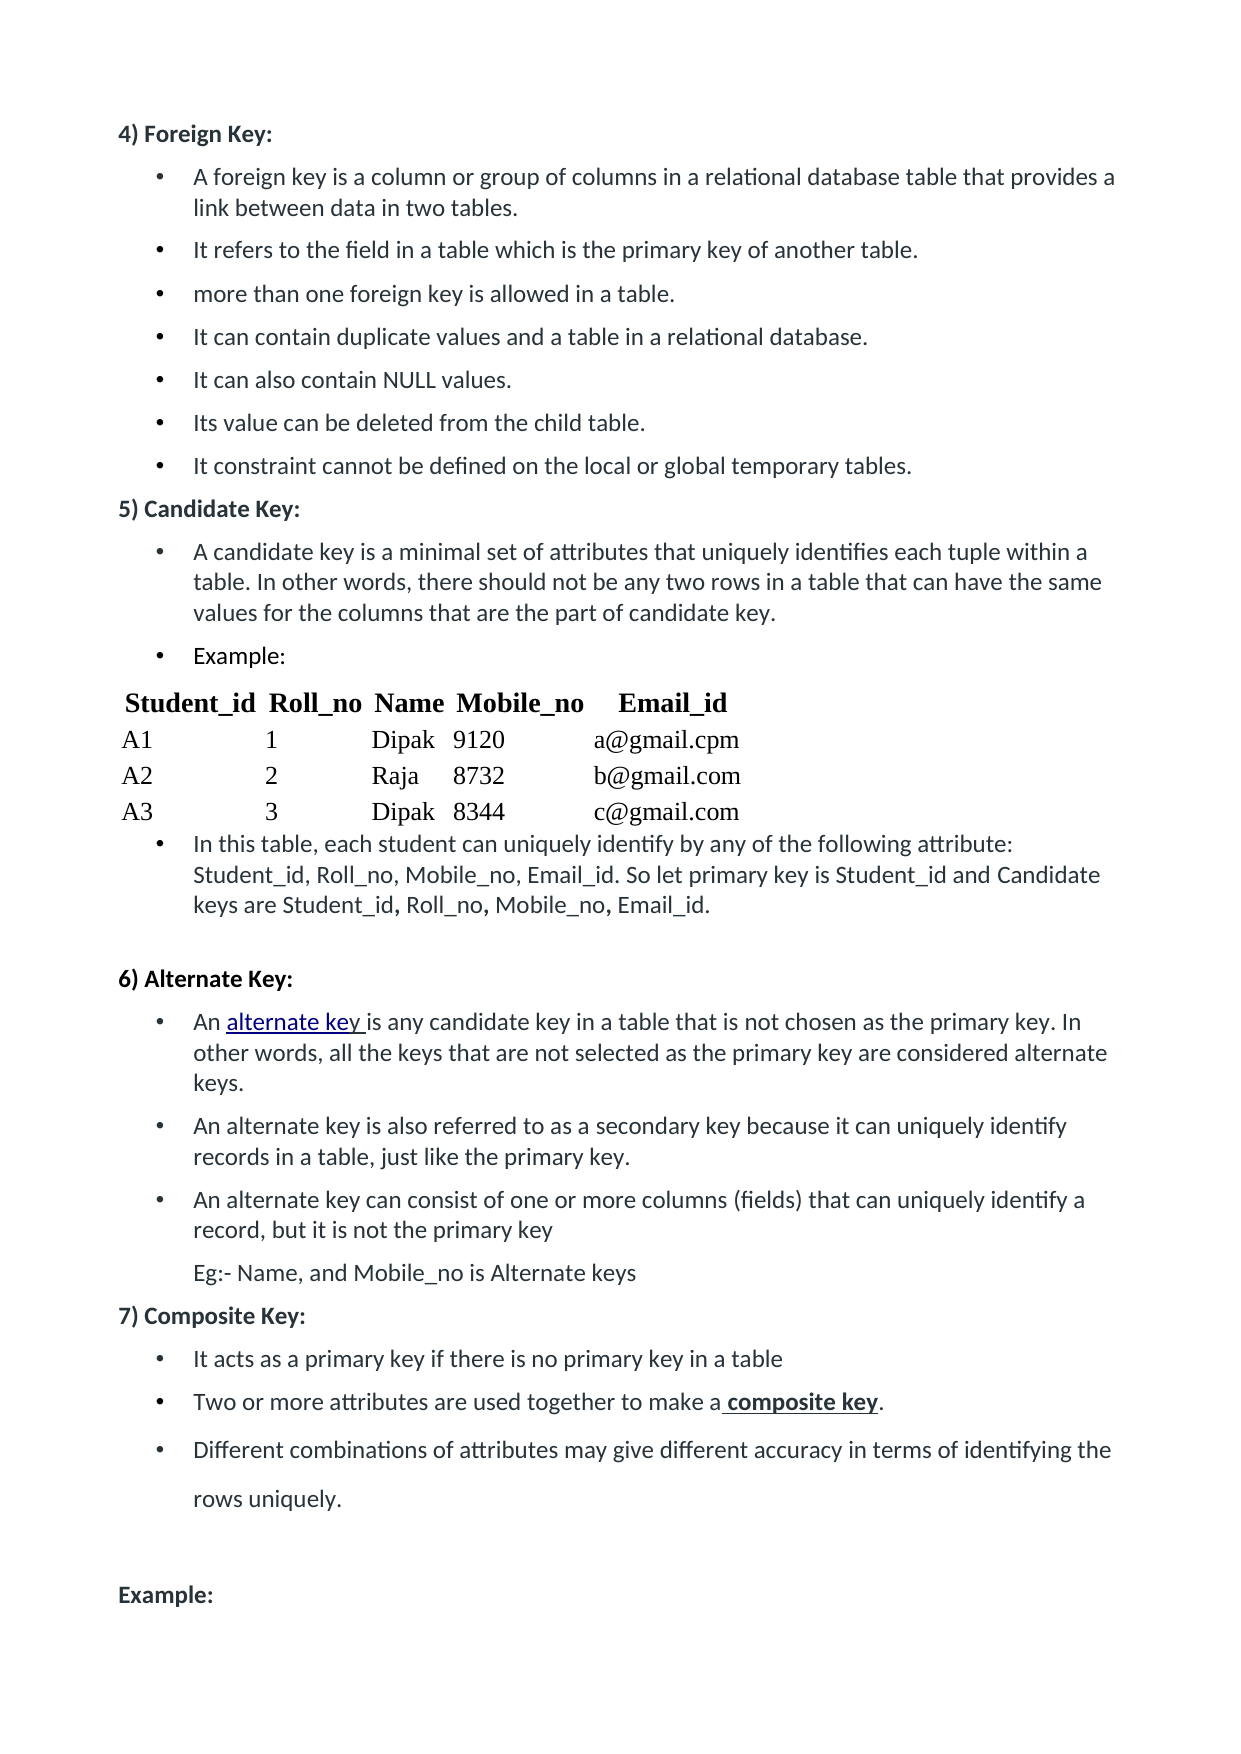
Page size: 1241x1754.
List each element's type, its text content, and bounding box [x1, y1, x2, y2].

list Two or more attributes are used together to make a composite key. [156, 1386, 1122, 1417]
table_cell c@gmail.com [591, 793, 755, 829]
list A foreign key is a column or group of columns in a relational database table that provides a link between data in two tables. [156, 161, 1122, 222]
table_cell A3 [118, 793, 262, 829]
list It can also contain NULL values. [156, 364, 1122, 394]
text 4) Foreign Key: [118, 118, 1122, 149]
text 6) Alternate Key: [118, 963, 1122, 994]
table_cell 1 [262, 721, 368, 757]
list It constraint cannot be defined on the local or global temporary tables. [156, 450, 1122, 480]
text 7) Composite Key: [118, 1300, 1122, 1331]
list Different combinations of attributes may give different accuracy in terms of identifying the rows uniquely. [156, 1434, 1122, 1513]
list It can contain duplicate values and a table in a relational database. [156, 321, 1122, 351]
table_cell Dipak [369, 721, 450, 757]
table_cell b@gmail.com [591, 757, 755, 793]
list It refers to the field in a table which is the primary key of another table. [156, 235, 1122, 265]
list An alternate key can consist of one or more columns (fields) that can uniquely identify a record, but it is not the primary key [156, 1184, 1122, 1245]
table_header Email_id [591, 683, 755, 721]
text Example: [118, 1579, 1122, 1609]
list Eg:- Name, and Mobile_no is Alternate keys [156, 1257, 1122, 1288]
table_cell 3 [262, 793, 368, 829]
list Its value can be deleted from the child table. [156, 407, 1122, 437]
table_cell Raja [369, 757, 450, 793]
list A candidate key is a minimal set of attributes that uniquely identifies each tuple within a table. In other words, there should not be any two rows in a table that can have the same values for the columns that are the part of candidate key. [156, 536, 1122, 627]
list An alternate key is any candidate key in a table that is not chosen as the primary key. In other words, all the keys that are not selected as the primary key are considered alternate keys. [156, 1006, 1122, 1098]
table_cell 2 [262, 757, 368, 793]
table_cell 9120 [450, 721, 591, 757]
table_header Name [369, 683, 450, 721]
list In this table, each student can uniquely identify by any of the following attribute: Student_id, Roll_no, Mobile_no, Email_id. So let primary key is Student_id and Candidate keys are Student_id, Roll_no, Mobile_no, Email_id. [156, 829, 1122, 920]
list An alternate key is also referred to as a secondary key because it can uniquely identify records in a table, just like the primary key. [156, 1110, 1122, 1171]
table_cell 8732 [450, 757, 591, 793]
table_header Roll_no [262, 683, 368, 721]
list It acts as a primary key if there is no primary key in a table [156, 1343, 1122, 1374]
table_cell A1 [118, 721, 262, 757]
table_cell A2 [118, 757, 262, 793]
table_cell a@gmail.cpm [591, 721, 755, 757]
table_cell Dipak [369, 793, 450, 829]
list more than one foreign key is allowed in a table. [156, 278, 1122, 308]
table_cell 8344 [450, 793, 591, 829]
text 5) Candidate Key: [118, 493, 1122, 523]
table_header Student_id [118, 683, 262, 721]
list Example: [156, 640, 1122, 670]
table_header Mobile_no [450, 683, 591, 721]
